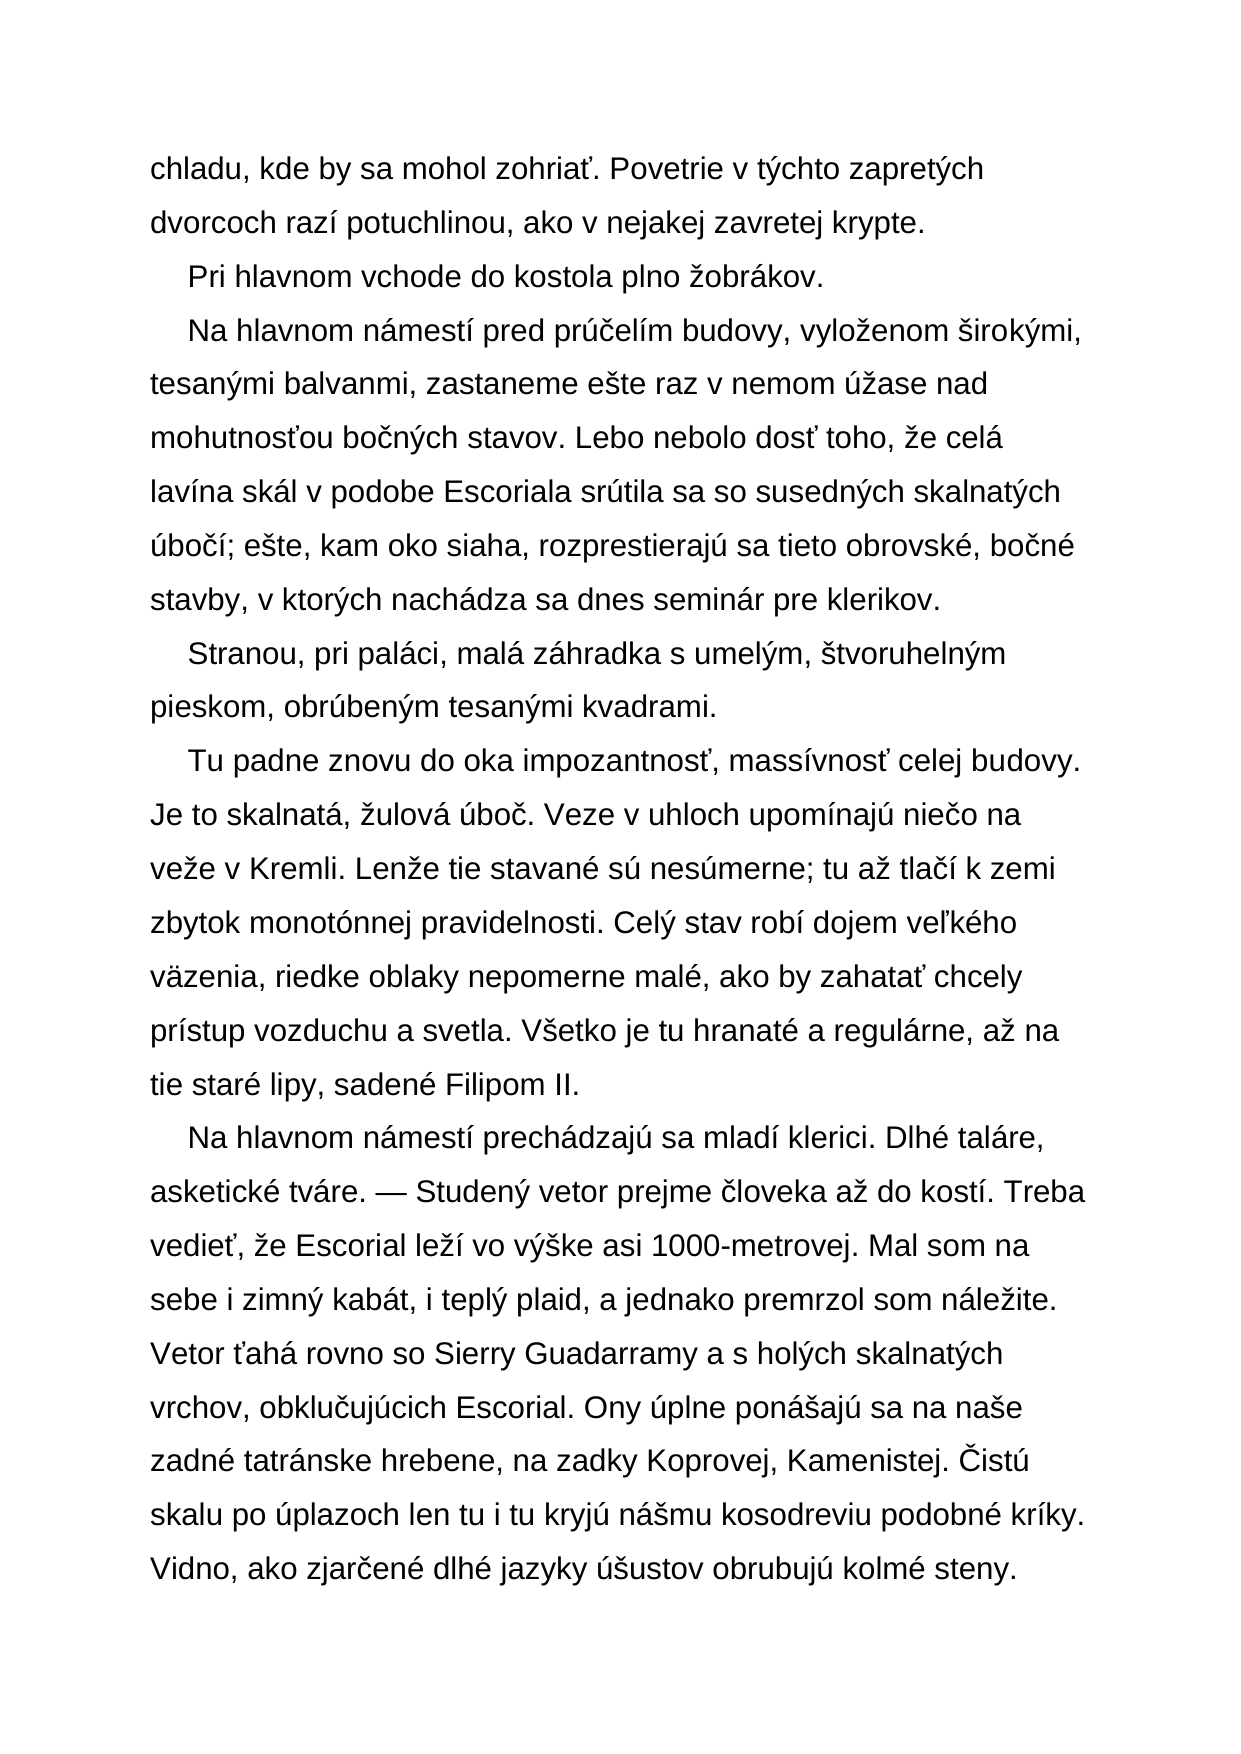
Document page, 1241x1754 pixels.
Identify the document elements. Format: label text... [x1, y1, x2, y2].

text Tu padne znovu do oka impozantnosť, massívnosť celej bu­dovy. Je to skalnatá, žulová úboč. Veze v uhloch upomínajú niečo na veže v Kremli. Lenže tie stavané sú nesúmerne; tu až tlačí k zemi zbytok monotónnej pravidelnosti. Celý stav robí dojem veľ­kého väzenia, riedke oblaky nepomerne malé, ako by zahatať chcely prístup vozduchu a svetla. Všetko je tu hranaté a regulárne, až na tie staré lipy, sadené Filipom II. [150, 742, 1091, 1101]
text Na hlavnom námestí prechádzajú sa mladí klerici. Dlhé taláre, asketické tváre. — Studený vetor prejme človeka až do kostí. Treba vedieť, že Escorial leží vo výške asi 1000-metrovej. Mal som na sebe i zimný kabát, i teplý plaid, a jednako premrzol som náležite. Vetor ťahá rovno so Sierry Guadarramy a s holých skalnatých vrchov, obklučujúcich Escorial. Ony úplne ponášajú sa na naše zadné tatránske hrebene, na zadky Koprovej, Kamenistej. Čistú skalu po úplazoch len tu i tu kryjú nášmu kosodreviu podobné kríky. Vidno, ako zjarčené dlhé jazyky úšustov obrubujú kolmé steny. [150, 1119, 1091, 1586]
text Stranou, pri paláci, malá záhradka s umelým, štvoruhelným pieskom, obrúbeným tesanými kvadrami. [150, 635, 1091, 724]
text Pri hlavnom vchode do kostola plno žobrákov. [150, 258, 1091, 294]
text chladu, kde by sa mohol zohriať. Povetrie v týchto zapretých dvorcoch razí potuchlinou, ako v nejakej zavretej krypte. [150, 150, 1091, 240]
text Na hlavnom námestí pred prúčelím budovy, vyloženom širo­kými, tesanými balvanmi, zastaneme ešte raz v nemom úžase nad mohutnosťou bočných stavov. Lebo nebolo dosť toho, že celá lavína skál v podobe Escoriala srútila sa so susedných skalnatých úbočí; ešte, kam oko siaha, rozprestierajú sa tieto obrovské, bočné stavby, v ktorých nachádza sa dnes seminár pre klerikov. [150, 312, 1091, 617]
